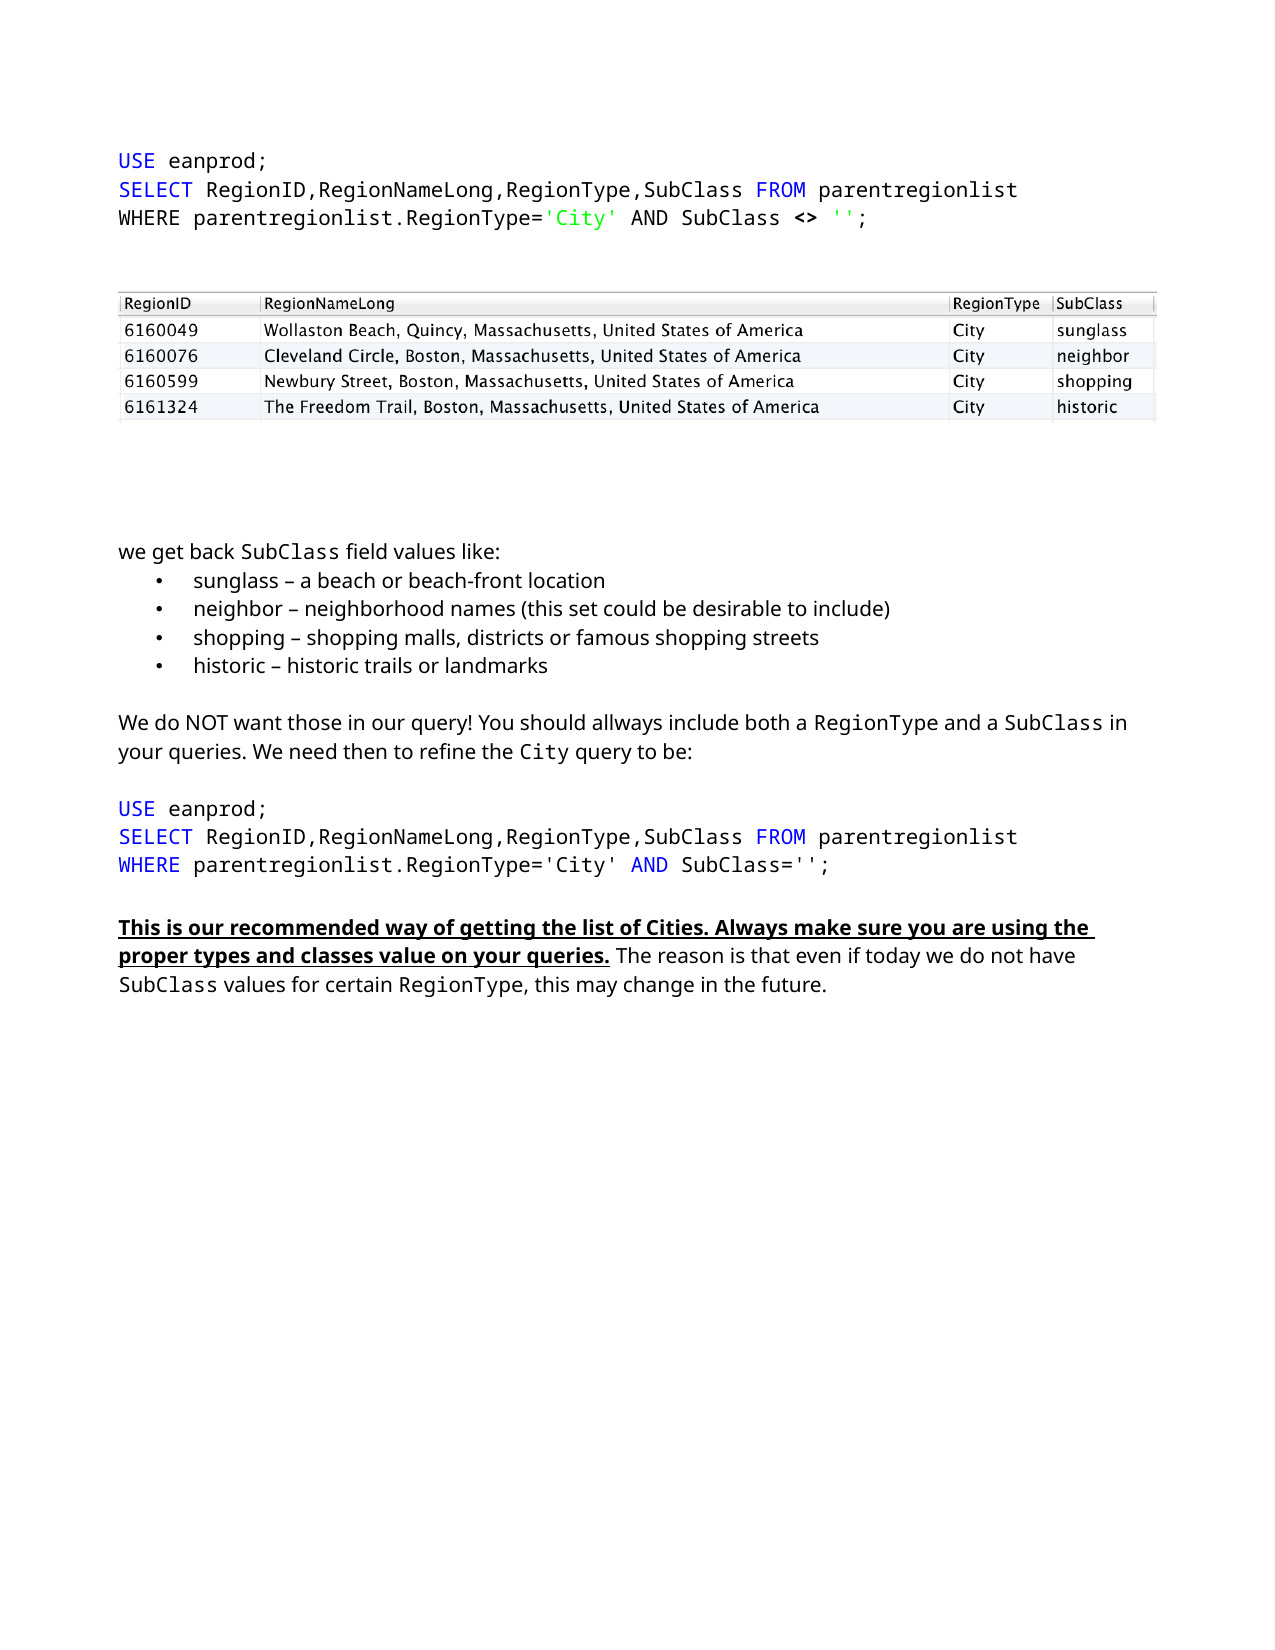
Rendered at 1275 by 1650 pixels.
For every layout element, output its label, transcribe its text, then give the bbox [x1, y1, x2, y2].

text WHERE parentregionlist.RegionType='City' AND SubClass=''; [118, 851, 1157, 879]
text SELECT RegionID,RegionNameLong,RegionType,SubClass FROM parentregionlist [118, 822, 1157, 851]
list neighbor – neighborhood names (this set could be desirable to include) [156, 594, 1157, 623]
text SELECT RegionID,RegionNameLong,RegionType,SubClass FROM parentregionlist [118, 175, 1157, 203]
text USE eanprod; [118, 794, 1157, 822]
text USE eanprod; [118, 147, 1157, 175]
text We do NOT want those in our query! You should allways include both a RegionType and a SubClass in your queries. We need then to refine the City query to be: [118, 708, 1157, 765]
text This is our recommended way of getting the list of Cities. Always make sure you are using the proper types and classes value on your queries. The reason is that even if today we do not have SubClass values for certain RegionType, this may change in the future. [118, 913, 1157, 998]
list historic – historic trails or landmarks [156, 651, 1157, 680]
text we get back SubClass field values like: [118, 537, 1157, 566]
list shopping – shopping malls, districts or famous shopping streets [156, 623, 1157, 651]
picture [118, 291, 1157, 423]
list sunglass – a beach or beach-front location [156, 566, 1157, 594]
text WHERE parentregionlist.RegionType='City' AND SubClass <> ''; [118, 203, 1157, 232]
